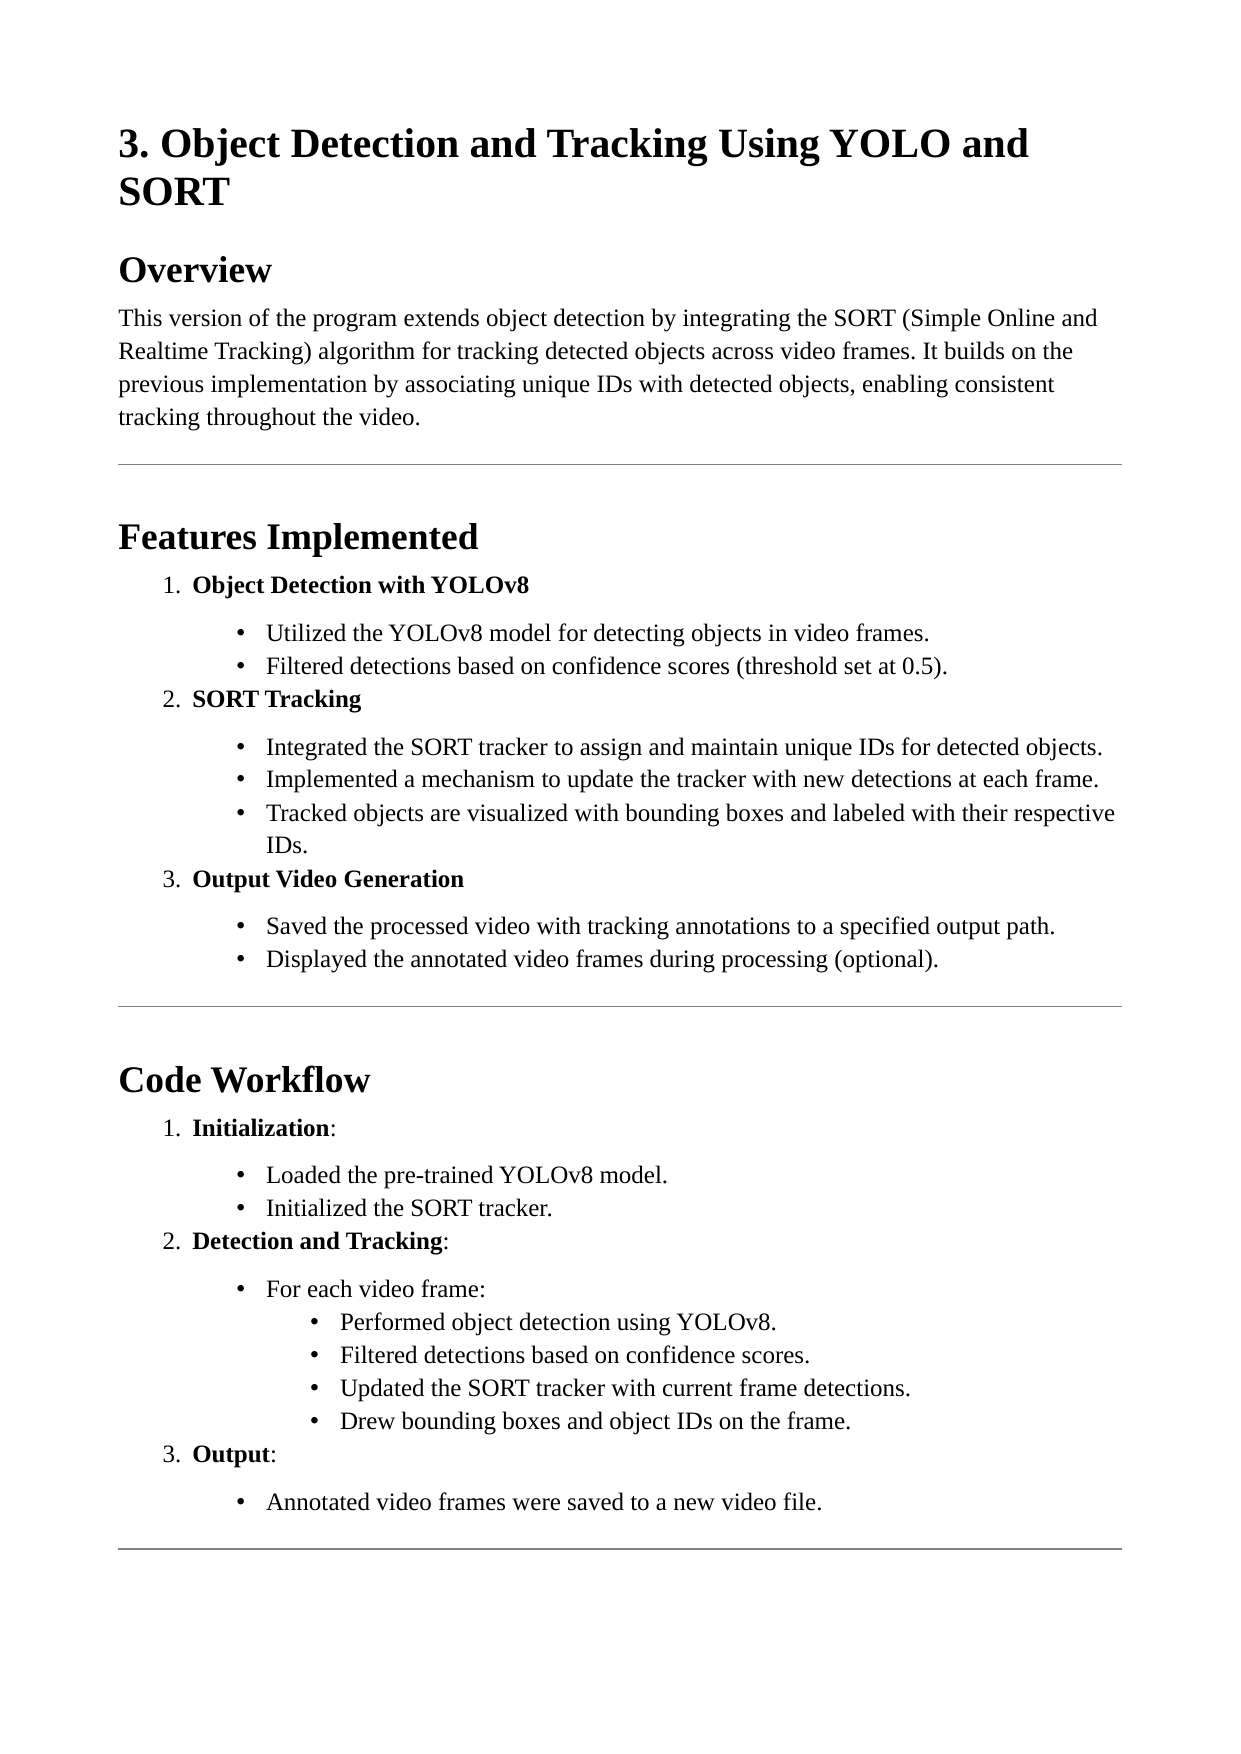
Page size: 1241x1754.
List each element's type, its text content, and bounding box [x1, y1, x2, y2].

list Filtered detections based on confidence scores. [310, 1340, 1122, 1369]
list Performed object detection using YOLOv8. [310, 1307, 1122, 1336]
list Implemented a mechanism to update the tracker with new detections at each frame. [236, 764, 1122, 793]
list SORT Tracking [162, 684, 1122, 713]
subtitle Code Workflow [118, 1057, 1122, 1100]
list Drew bounding boxes and object IDs on the frame. [310, 1406, 1122, 1435]
list Loaded the pre-trained YOLOv8 model. [236, 1160, 1122, 1189]
list Integrated the SORT tracker to assign and maintain unique IDs for detected objects. [236, 732, 1122, 760]
list Saved the processed video with tracking annotations to a specified output path. [236, 911, 1122, 940]
list For each video frame: [236, 1274, 1122, 1303]
list Utilized the YOLOv8 model for detecting objects in video frames. [236, 618, 1122, 647]
list Annotated video frames were saved to a new video file. [236, 1487, 1122, 1515]
subtitle Features Implemented [118, 515, 1122, 558]
subtitle Overview [118, 247, 1122, 290]
list Detection and Tracking: [162, 1226, 1122, 1255]
subtitle 3. Object Detection and Tracking Using YOLO and SORT [118, 118, 1122, 214]
list Tracked objects are visualized with bounding boxes and labeled with their respective IDs. [236, 798, 1122, 859]
list Filtered detections based on confidence scores (threshold set at 0.5). [236, 651, 1122, 680]
text This version of the program extends object detection by integrating the SORT (Simple Online and Realtime Tracking) algorithm for tracking detected objects across video frames. It builds on the previous implementation by associating unique IDs with detected objects, enabling consistent tracking throughout the video. [118, 303, 1122, 431]
list Initialized the SORT tracker. [236, 1193, 1122, 1222]
list Initialization: [162, 1113, 1122, 1141]
list Updated the SORT tracker with current frame detections. [310, 1373, 1122, 1402]
list Output: [162, 1439, 1122, 1468]
list Object Detection with YOLOv8 [162, 570, 1122, 599]
list Displayed the annotated video frames during processing (optional). [236, 944, 1122, 973]
list Output Video Generation [162, 864, 1122, 892]
